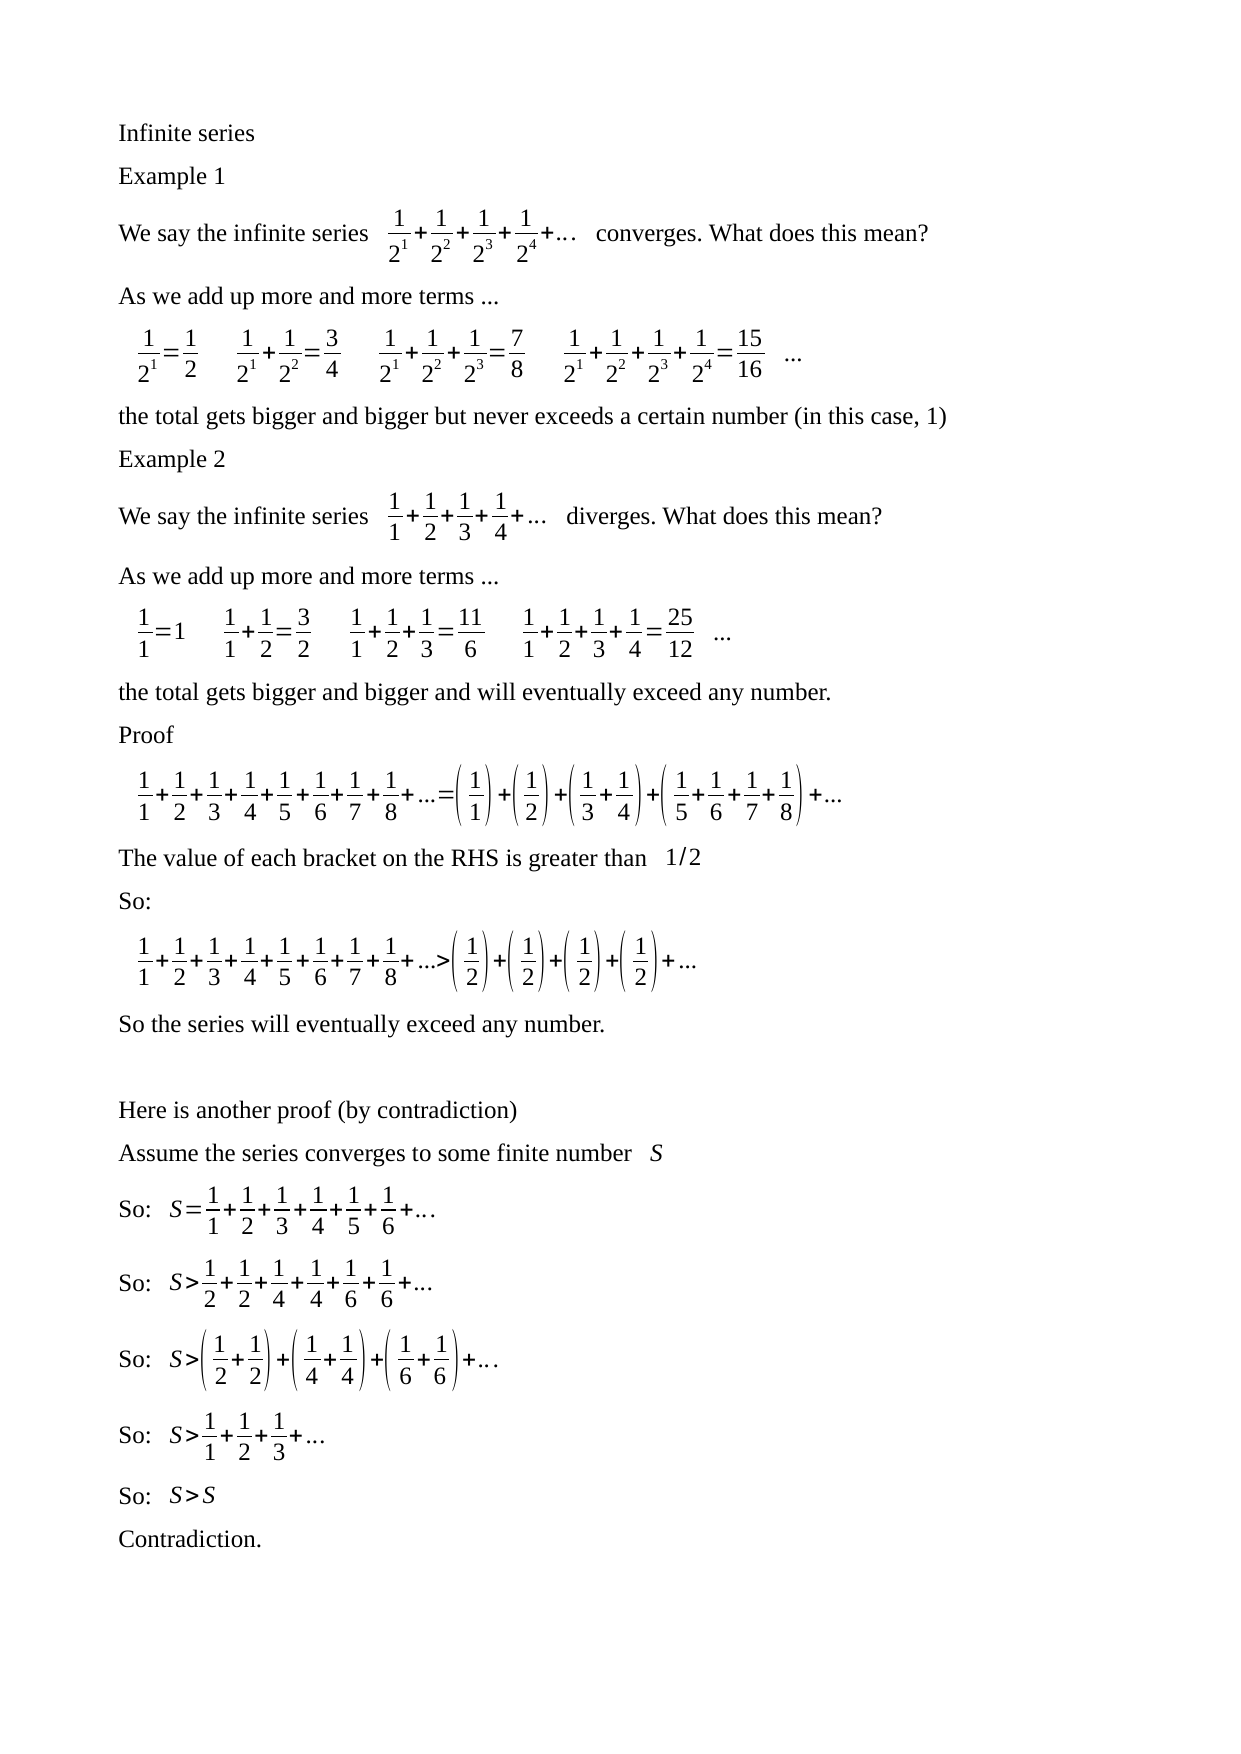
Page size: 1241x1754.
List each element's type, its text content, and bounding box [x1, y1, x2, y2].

text Contradiction. [118, 1524, 1122, 1553]
text Example 2 [118, 444, 1122, 473]
text As we add up more and more terms ... [118, 281, 1122, 310]
text As we add up more and more terms ... [118, 561, 1122, 589]
text The value of each bracket on the RHS is greater than [118, 843, 1122, 872]
text So the series will eventually exceed any number. [118, 1009, 1122, 1037]
text Infinite series [118, 118, 1122, 147]
text ... [118, 604, 1122, 663]
text Example 1 [118, 161, 1122, 190]
text So: [118, 1481, 1122, 1509]
text So: [118, 1254, 1122, 1313]
text We say the infinite seriesdiverges. What does this mean? [118, 487, 1122, 546]
text the total gets bigger and bigger but never exceeds a certain number (in this case, 1) [118, 401, 1122, 430]
text So: [118, 1328, 1122, 1393]
text Assume the series converges to some finite number [118, 1138, 1122, 1167]
text the total gets bigger and bigger and will eventually exceed any number. [118, 677, 1122, 706]
text So: [118, 1181, 1122, 1240]
text Proof [118, 720, 1122, 749]
text So: [118, 886, 1122, 915]
text So: [118, 1407, 1122, 1466]
text We say the infinite seriesconverges. What does this mean? [118, 204, 1122, 267]
text Here is another proof (by contradiction) [118, 1095, 1122, 1124]
text ... [118, 324, 1122, 387]
